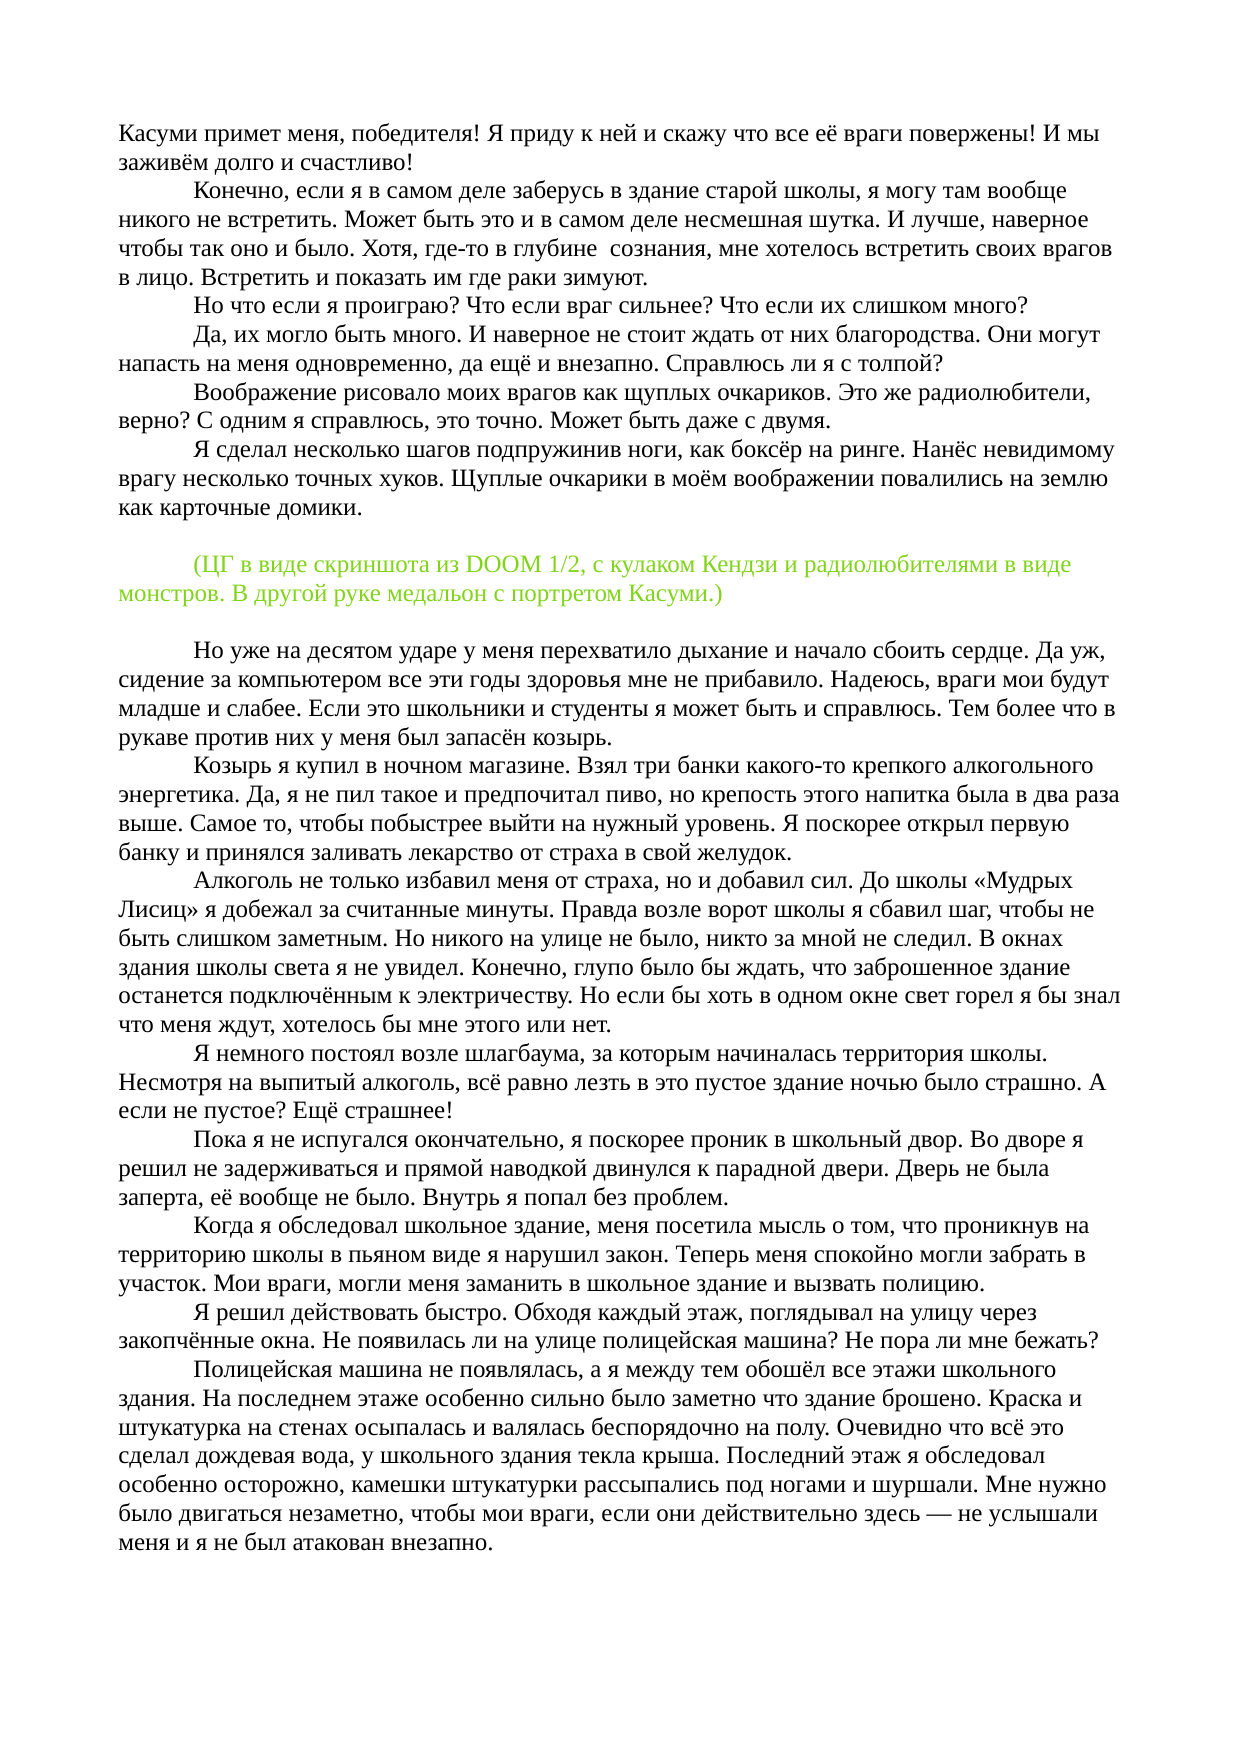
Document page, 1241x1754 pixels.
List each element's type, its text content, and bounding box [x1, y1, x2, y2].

text Да, их могло быть много. И наверное не стоит ждать от них благородства. Они могут напасть на меня одновременно, да ещё и внезапно. Справлюсь ли я с толпой? [118, 319, 1122, 377]
text Козырь я купил в ночном магазине. Взял три банки какого-то крепкого алкогольного энергетика. Да, я не пил такое и предпочитал пиво, но крепость этого напитка была в два раза выше. Самое то, чтобы побыстрее выйти на нужный уровень. Я поскорее открыл первую банку и принялся заливать лекарство от страха в свой желудок. [118, 751, 1122, 866]
text Но уже на десятом ударе у меня перехватило дыхание и начало сбоить сердце. Да уж, сидение за компьютером все эти годы здоровья мне не прибавило. Надеюсь, враги мои будут младше и слабее. Если это школьники и студенты я может быть и справлюсь. Тем более что в рукаве против них у меня был запасён козырь. [118, 636, 1122, 751]
text Но что если я проиграю? Что если враг сильнее? Что если их слишком много? [118, 291, 1122, 319]
text (ЦГ в виде скриншота из DOOM 1/2, с кулаком Кендзи и радиолюбителями в виде монстров. В другой руке медальон с портретом Касуми.) [118, 549, 1122, 607]
text Конечно, если я в самом деле заберусь в здание старой школы, я могу там вообще никого не встретить. Может быть это и в самом деле несмешная шутка. И лучше, наверное чтобы так оно и было. Хотя, где-то в глубине сознания, мне хотелось встретить своих врагов в лицо. Встретить и показать им где раки зимуют. [118, 176, 1122, 291]
text Полицейская машина не появлялась, а я между тем обошёл все этажи школьного здания. На последнем этаже особенно сильно было заметно что здание брошено. Краска и штукатурка на стенах осыпалась и валялась беспорядочно на полу. Очевидно что всё это сделал дождевая вода, у школьного здания текла крыша. Последний этаж я обследовал особенно осторожно, камешки штукатурки рассыпались под ногами и шуршали. Мне нужно было двигаться незаметно, чтобы мои враги, если они действительно здесь — не услышали меня и я не был атакован внезапно. [118, 1354, 1122, 1556]
text Я решил действовать быстро. Обходя каждый этаж, поглядывал на улицу через закопчённые окна. Не появилась ли на улице полицейская машина? Не пора ли мне бежать? [118, 1297, 1122, 1354]
text Когда я обследовал школьное здание, меня посетила мысль о том, что проникнув на территорию школы в пьяном виде я нарушил закон. Теперь меня спокойно могли забрать в участок. Мои враги, могли меня заманить в школьное здание и вызвать полицию. [118, 1211, 1122, 1297]
text Пока я не испугался окончательно, я поскорее проник в школьный двор. Во дворе я решил не задерживаться и прямой наводкой двинулся к парадной двери. Дверь не была заперта, её вообще не было. Внутрь я попал без проблем. [118, 1124, 1122, 1211]
text Касуми примет меня, победителя! Я приду к ней и скажу что все её враги повержены! И мы заживём долго и счастливо! [118, 118, 1122, 176]
text Я сделал несколько шагов подпружинив ноги, как боксёр на ринге. Нанёс невидимому врагу несколько точных хуков. Щуплые очкарики в моём воображении повалились на землю как карточные домики. [118, 434, 1122, 521]
text Я немного постоял возле шлагбаума, за которым начиналась территория школы. Несмотря на выпитый алкоголь, всё равно лезть в это пустое здание ночью было страшно. А если не пустое? Ещё страшнее! [118, 1038, 1122, 1124]
text Алкоголь не только избавил меня от страха, но и добавил сил. До школы «Мудрых Лисиц» я добежал за считанные минуты. Правда возле ворот школы я сбавил шаг, чтобы не быть слишком заметным. Но никого на улице не было, никто за мной не следил. В окнах здания школы света я не увидел. Конечно, глупо было бы ждать, что заброшенное здание останется подключённым к электричеству. Но если бы хоть в одном окне свет горел я бы знал что меня ждут, хотелось бы мне этого или нет. [118, 866, 1122, 1038]
text Воображение рисовало моих врагов как щуплых очкариков. Это же радиолюбители, верно? С одним я справлюсь, это точно. Может быть даже с двумя. [118, 377, 1122, 434]
